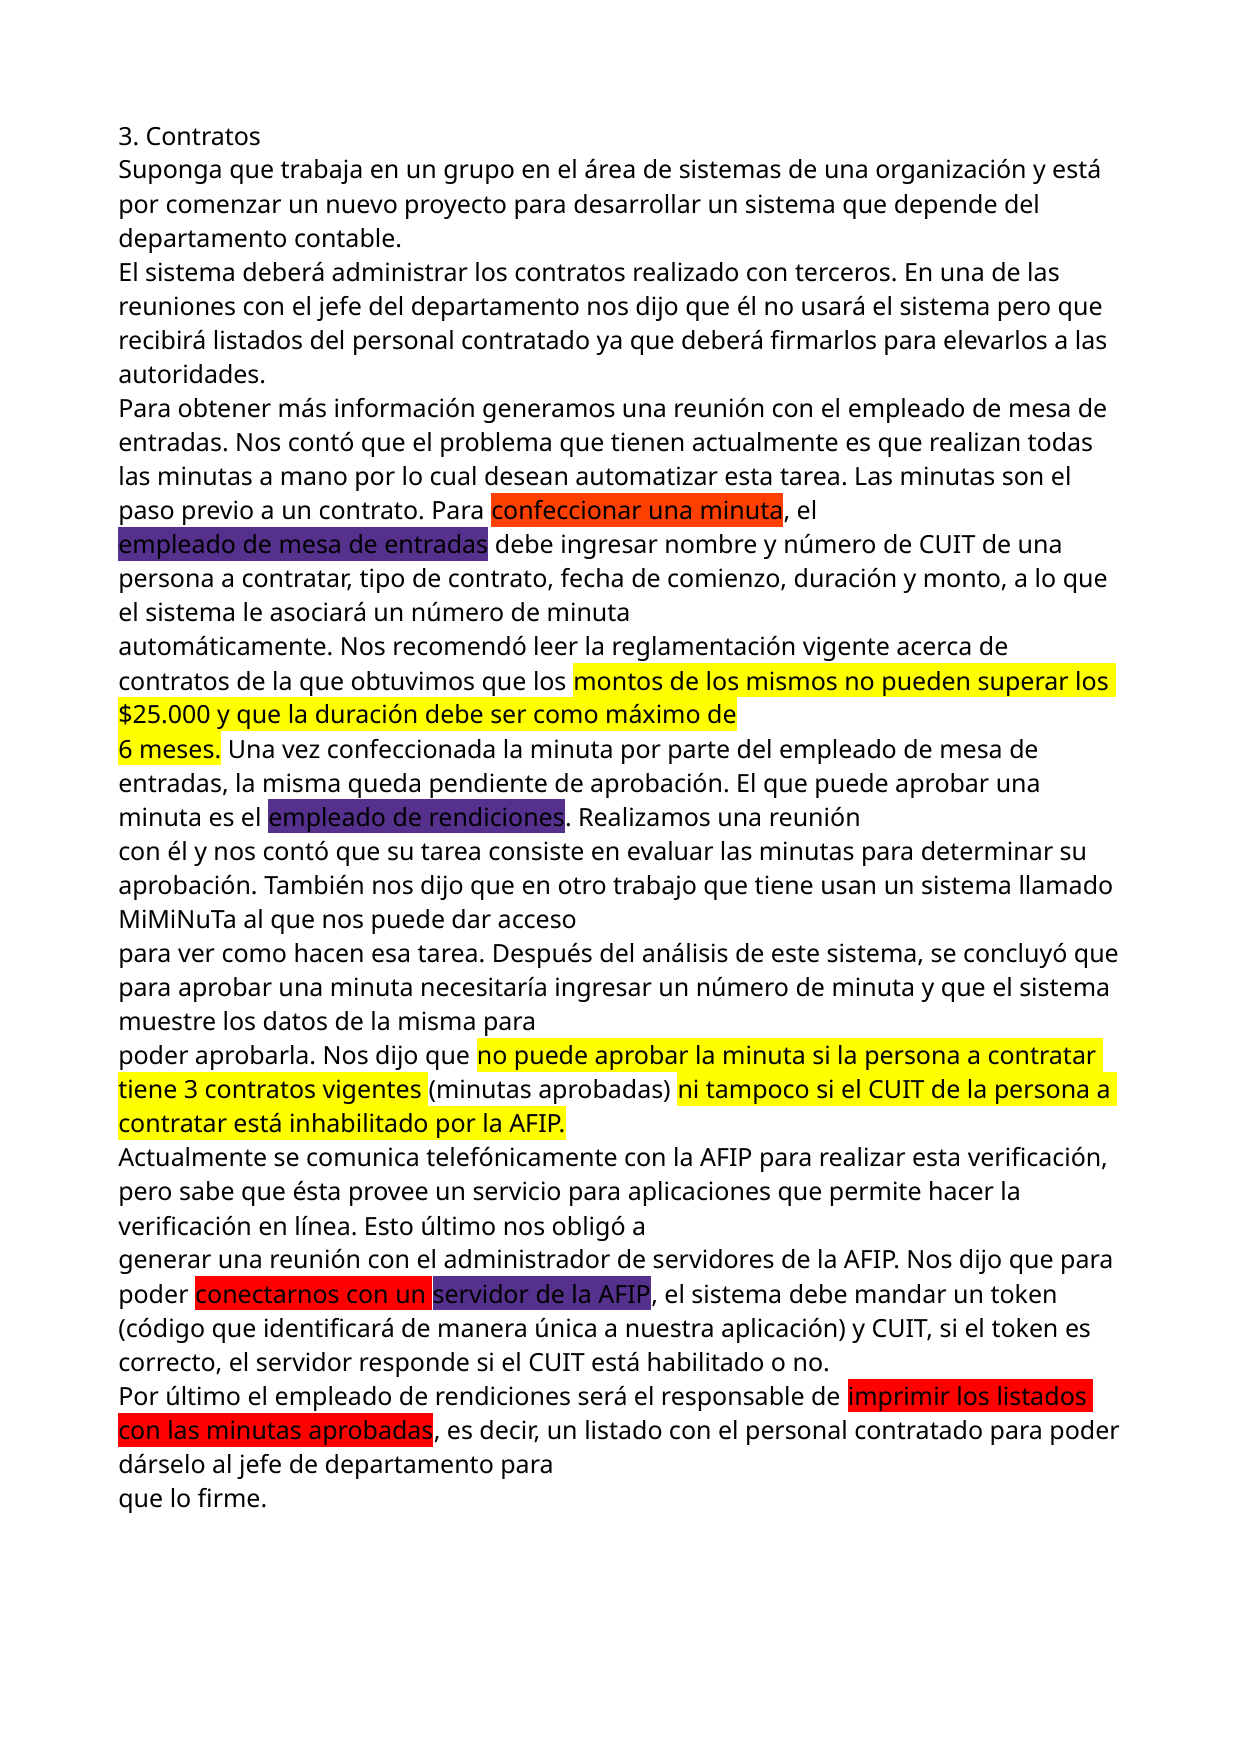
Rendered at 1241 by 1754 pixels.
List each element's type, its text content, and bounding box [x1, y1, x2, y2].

text 3. Contratos Suponga que trabaja en un grupo en el área de sistemas de una organización y está por comenzar un nuevo proyecto para desarrollar un sistema que depende del departamento contable.­ El sistema deberá administrar los contratos realizado con terceros. En una de las reuniones con el jefe del departamento nos dijo que él no usará el sistema pero que recibirá listados del personal contratado ya que deberá firmarlos para elevarlos a las autoridades. Para obtener más información generamos una reunión con el empleado de mesa de entradas. Nos contó que el problema que tienen actualmente es que realizan todas las minutas a mano por lo cual desean automatizar esta tarea. Las minutas son el paso previo a un contrato. Para confeccionar una minuta, el empleado de mesa de entradas debe ingresar nombre y número de CUIT de una persona a contratar, tipo de contrato, fecha de comienzo, duración y monto, a lo que el sistema le asociará un número de minuta automáticamente. Nos recomendó leer la reglamentación vigente acerca de contratos de la que obtuvimos que los montos de los mismos no pueden superar los $25.000 y que la duración debe ser como máximo de­ 6 meses. Una vez confeccionada la minuta por parte del empleado de mesa de entradas, la misma queda pendiente de aprobación. El que puede aprobar una minuta es el empleado de rendiciones. Realizamos una reunión con él y nos contó que su tarea consiste en evaluar las minutas para determinar su aprobación. También nos dijo que en otro trabajo que tiene usan un sistema llamado MiMiNuTa al que nos puede dar acceso para ver como hacen esa tarea. Después del análisis de este sistema, se concluyó que para aprobar una minuta necesitaría ingresar un número de minuta y que el sistema muestre los datos de la misma para poder aprobarla. Nos dijo que no puede aprobar la minuta si la persona a contratar tiene 3 contratos vigentes (minutas aprobadas) ni tampoco si el CUIT de la persona a contratar está inhabilitado por la AFIP. Actualmente se comunica telefónicamente con la AFIP para realizar esta verificación, pero sabe que ésta provee un servicio para aplicaciones que permite hacer la verificación en línea. Esto último nos obligó a generar una reunión con el administrador de servidores de la AFIP. Nos dijo que para poder conectarnos con un servidor de la AFIP, el sistema debe mandar un token (código que identificará de manera única a nuestra aplicación) y CUIT, si el token es correcto, el servidor responde si el CUIT está habilitado o no. Por último el empleado de rendiciones será el responsable de imprimir los listados con las minutas aprobadas, es decir, un listado con el personal contratado para poder dárselo al jefe de departamento para que lo firme. [118, 118, 1122, 1515]
